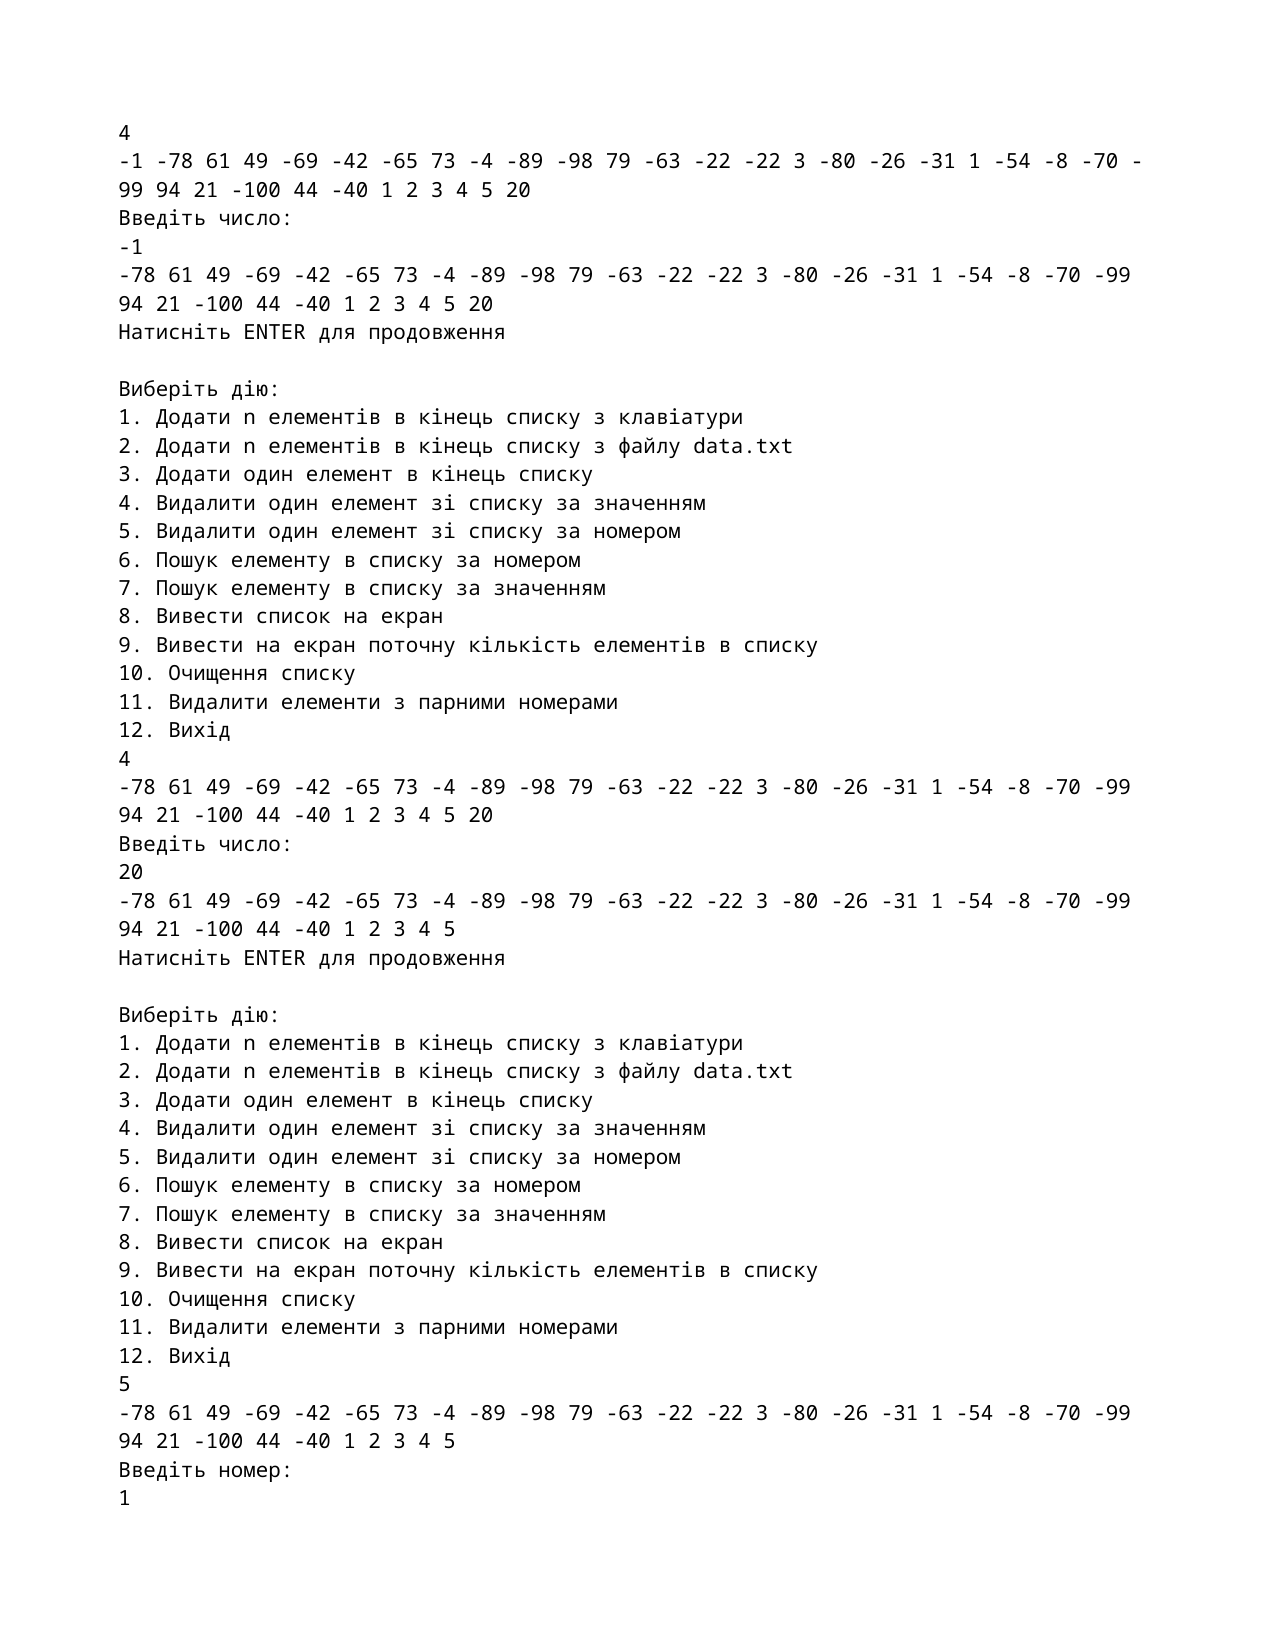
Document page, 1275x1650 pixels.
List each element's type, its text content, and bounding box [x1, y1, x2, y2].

text 20 [118, 857, 1157, 886]
text 3. Додати один елемент в кінець списку [118, 1085, 1157, 1113]
text 4 [118, 118, 1157, 147]
text 7. Пошук елементу в списку за значенням [118, 1199, 1157, 1227]
text 1. Додати n елементів в кінець списку з клавіатури [118, 1028, 1157, 1057]
text Введіть число: [118, 829, 1157, 857]
text Вибeріть дію: [118, 1000, 1157, 1028]
text 4. Видалити один елемент зі списку за значенням [118, 488, 1157, 516]
text 12. Вихід [118, 1341, 1157, 1369]
text -1 -78 61 49 -69 -42 -65 73 -4 -89 -98 79 -63 -22 -22 3 -80 -26 -31 1 -54 -8 -70 -99 94 21 -100 44 -40 1 2 3 4 5 20 [118, 147, 1157, 203]
text 4 [118, 744, 1157, 772]
text 2. Додати n елементів в кінець списку з файлу data.txt [118, 431, 1157, 459]
text 10. Очищення списку [118, 658, 1157, 687]
text 7. Пошук елементу в списку за значенням [118, 573, 1157, 602]
text 3. Додати один елемент в кінець списку [118, 459, 1157, 488]
text 1. Додати n елементів в кінець списку з клавіатури [118, 402, 1157, 431]
text -78 61 49 -69 -42 -65 73 -4 -89 -98 79 -63 -22 -22 3 -80 -26 -31 1 -54 -8 -70 -99 94 21 -100 44 -40 1 2 3 4 5 [118, 1398, 1157, 1455]
text -78 61 49 -69 -42 -65 73 -4 -89 -98 79 -63 -22 -22 3 -80 -26 -31 1 -54 -8 -70 -99 94 21 -100 44 -40 1 2 3 4 5 20 [118, 260, 1157, 317]
text 10. Очищення списку [118, 1284, 1157, 1312]
text 9. Вивести на екран поточну кількість елементів в списку [118, 630, 1157, 658]
text 12. Вихід [118, 715, 1157, 744]
text 4. Видалити один елемент зі списку за значенням [118, 1113, 1157, 1142]
text 6. Пошук елементу в списку за номером [118, 1170, 1157, 1199]
text 1 [118, 1483, 1157, 1512]
text 11. Видалити елементи з парними номерами [118, 687, 1157, 715]
text Введіть число: [118, 203, 1157, 232]
text -1 [118, 232, 1157, 260]
text 9. Вивести на екран поточну кількість елементів в списку [118, 1256, 1157, 1284]
text 11. Видалити елементи з парними номерами [118, 1312, 1157, 1341]
text Вибeріть дію: [118, 374, 1157, 402]
text Натисніть ENTER для продовження [118, 943, 1157, 971]
text 5. Видалити один елемент зі списку за номером [118, 1142, 1157, 1170]
text 5. Видалити один елемент зі списку за номером [118, 516, 1157, 545]
text Введіть номер: [118, 1455, 1157, 1483]
text -78 61 49 -69 -42 -65 73 -4 -89 -98 79 -63 -22 -22 3 -80 -26 -31 1 -54 -8 -70 -99 94 21 -100 44 -40 1 2 3 4 5 [118, 886, 1157, 943]
text 6. Пошук елементу в списку за номером [118, 545, 1157, 573]
text Натисніть ENTER для продовження [118, 317, 1157, 346]
text 2. Додати n елементів в кінець списку з файлу data.txt [118, 1057, 1157, 1085]
text -78 61 49 -69 -42 -65 73 -4 -89 -98 79 -63 -22 -22 3 -80 -26 -31 1 -54 -8 -70 -99 94 21 -100 44 -40 1 2 3 4 5 20 [118, 772, 1157, 829]
text 8. Вивести список на екран [118, 602, 1157, 630]
text 8. Вивести список на екран [118, 1227, 1157, 1256]
text 5 [118, 1369, 1157, 1398]
